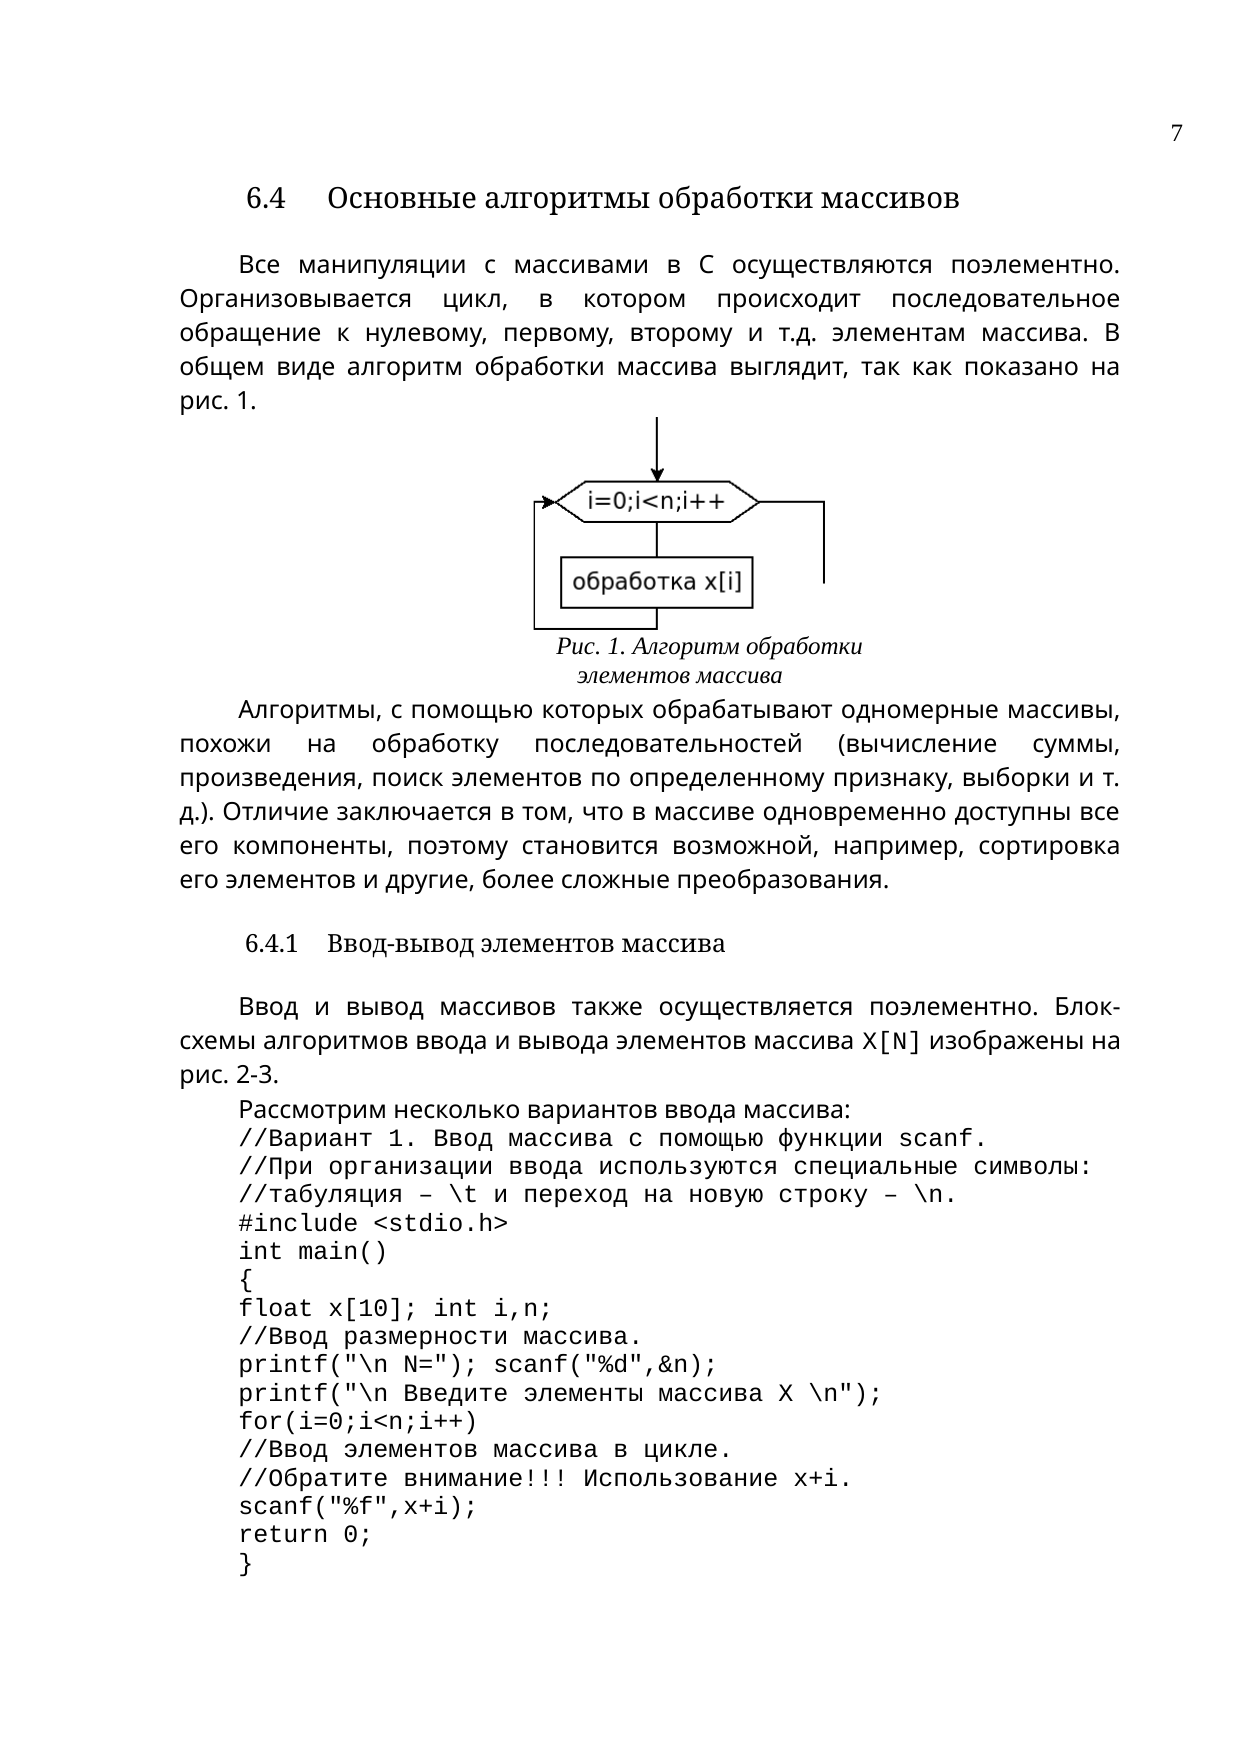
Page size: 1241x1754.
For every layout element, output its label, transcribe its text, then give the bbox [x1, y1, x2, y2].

text return 0; [238, 1522, 1121, 1550]
text Рис. 1. Алгоритм обработки элементов массива [455, 446, 904, 689]
picture [533, 416, 826, 632]
subtitle Основные алгоритмы обработки массивов [179, 177, 1121, 217]
text for(i=0;i<n;i++) [238, 1409, 1121, 1437]
text scanf("%f",x+i); [238, 1494, 1121, 1522]
text } [238, 1550, 1121, 1579]
text Алгоритмы, с помощью которых обрабатывают одномерные массивы, похожи на обработку последовательностей (вычисление суммы, произведения, поиск элементов по определенному признаку, выборки и т. д.). Отличие заключается в том, что в массиве одновременно доступны все его компоненты, поэтому становится возможной, например, сортировка его элементов и другие, более сложные преобразования. [179, 691, 1121, 896]
subtitle Ввод-вывод элементов массива [179, 925, 1121, 959]
text float x[10]; int i,n; [238, 1295, 1121, 1324]
text printf("\n N="); scanf("%d",&n); [238, 1352, 1121, 1380]
text //табуляция – \t и переход на новую строку – \n. [238, 1182, 1121, 1210]
text #include <stdio.h> [238, 1210, 1121, 1239]
text //Обратите внимание!!! Использование x+i. [238, 1465, 1121, 1494]
text //Вариант 1. Ввод массива с помощью функции scanf. [238, 1125, 1121, 1154]
text { [238, 1267, 1121, 1295]
text Все манипуляции с массивами в С осуществляются поэлементно. Организовывается цикл, в котором происходит последовательное обращение к нулевому, первому, второму и т.д. элементам массива. В общем виде алгоритм обработки массива выглядит, так как показано на рис. 1. [179, 246, 1121, 417]
text Рассмотрим несколько вариантов ввода массива: [179, 1091, 1121, 1125]
text Ввод и вывод массивов также осуществляется поэлементно. Блок-схемы алгоритмов ввода и вывода элементов массива X[N] изображены на рис. 2-3. [179, 989, 1121, 1091]
text int main() [238, 1239, 1121, 1267]
text //Ввод размерности массива. [238, 1324, 1121, 1352]
text //Ввод элементов массива в цикле. [238, 1437, 1121, 1465]
text //При организации ввода используются специальные символы: [238, 1154, 1121, 1182]
text printf("\n Введите элементы массива X \n"); [238, 1380, 1121, 1409]
